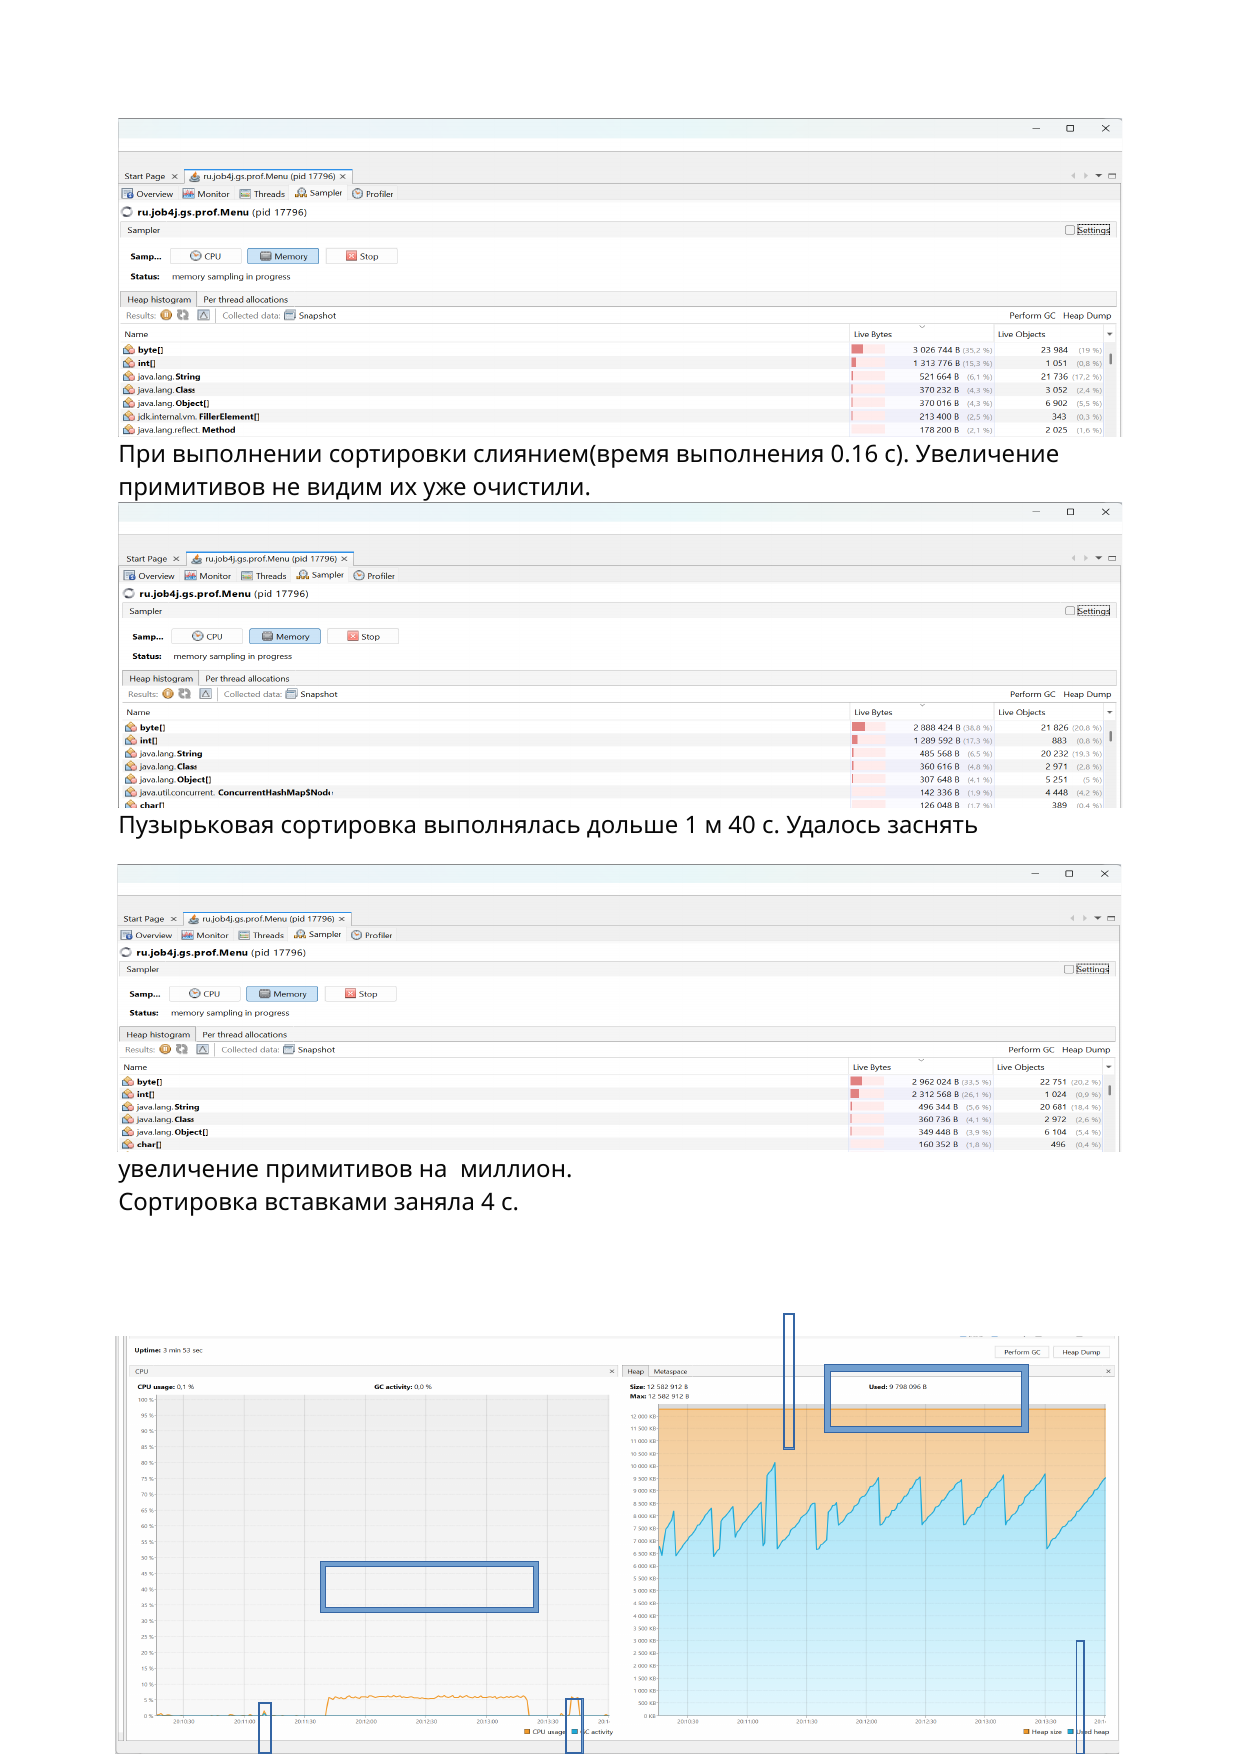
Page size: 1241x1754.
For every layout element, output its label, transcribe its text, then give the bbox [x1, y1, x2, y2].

picture [260, 1704, 270, 1752]
picture [567, 1700, 581, 1752]
picture [115, 1336, 1120, 1754]
text Сортировка вставками заняла 4 с. [118, 1184, 1122, 1217]
text увеличение примитивов на миллион. [118, 1152, 1122, 1184]
picture [118, 502, 1123, 808]
text При выполнении сортировки слиянием(время выполнения 0.16 с). Увеличение примитивов не видим их уже очистили. [118, 437, 1122, 502]
picture [117, 864, 1122, 1152]
text Пузырьковая сортировка выполнялась дольше 1 м 40 с. Удалось заснять [118, 808, 1122, 864]
picture [118, 118, 1123, 437]
picture [1077, 1642, 1083, 1753]
picture [785, 1336, 793, 1447]
